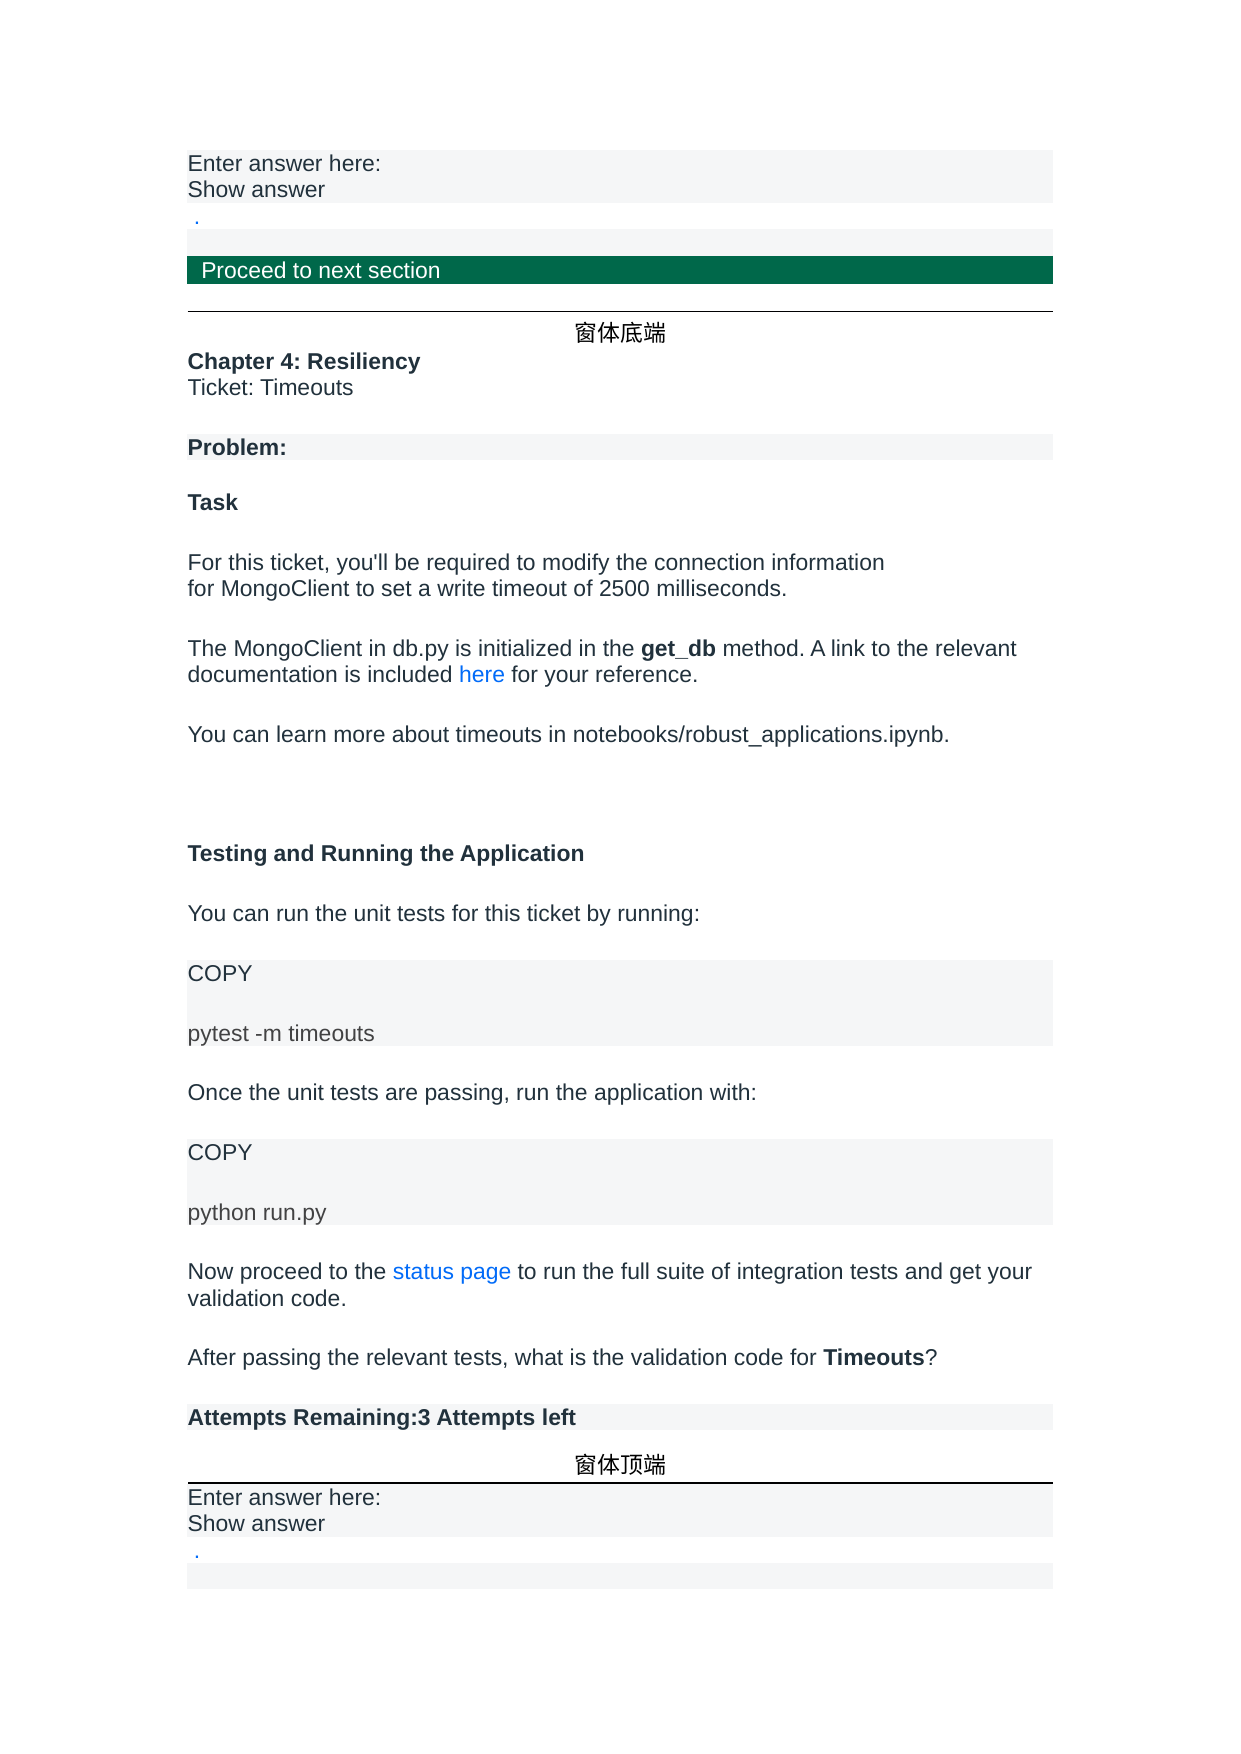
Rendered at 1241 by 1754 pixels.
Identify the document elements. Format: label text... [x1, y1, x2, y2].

subtitle Ticket: Timeouts [187, 374, 1053, 400]
text Enter answer here: [187, 1484, 1053, 1510]
text 窗体底端 [187, 312, 1053, 348]
text COPY [187, 960, 1053, 986]
text python run.py [187, 1198, 1053, 1225]
text . [187, 203, 1053, 229]
text Proceed to next section [189, 257, 1052, 283]
text Once the unit tests are passing, run the application with: [187, 1079, 1053, 1106]
text Enter answer here: [187, 150, 1053, 176]
text For this ticket, you'll be required to modify the connection information for MongoClient to set a write timeout of 2500 milliseconds. [187, 549, 1053, 602]
text After passing the relevant tests, what is the validation code for Timeouts? [187, 1344, 1053, 1371]
text You can run the unit tests for this ticket by running: [187, 900, 1053, 926]
text Show answer [187, 1510, 1053, 1537]
text Testing and Running the Application [187, 840, 1053, 867]
text The MongoClient in db.py is initialized in the get_db method. A link to the relevant documentation is included here for your reference. [187, 635, 1053, 688]
text Chapter 4: Resiliency [187, 348, 1053, 374]
text Now proceed to the status page to run the full suite of integration tests and get your validation code. [187, 1258, 1053, 1311]
text Show answer [187, 176, 1053, 203]
text 窗体顶端 [187, 1447, 1053, 1484]
text Problem: [187, 434, 1053, 460]
text . [187, 1537, 1053, 1563]
text COPY [187, 1139, 1053, 1165]
text Attempts Remaining:3 Attempts left [187, 1404, 1053, 1430]
text pytest -m timeouts [187, 1019, 1053, 1046]
text You can learn more about timeouts in notebooks/robust_applications.ipynb. [187, 721, 1053, 747]
text Task [187, 489, 1053, 516]
